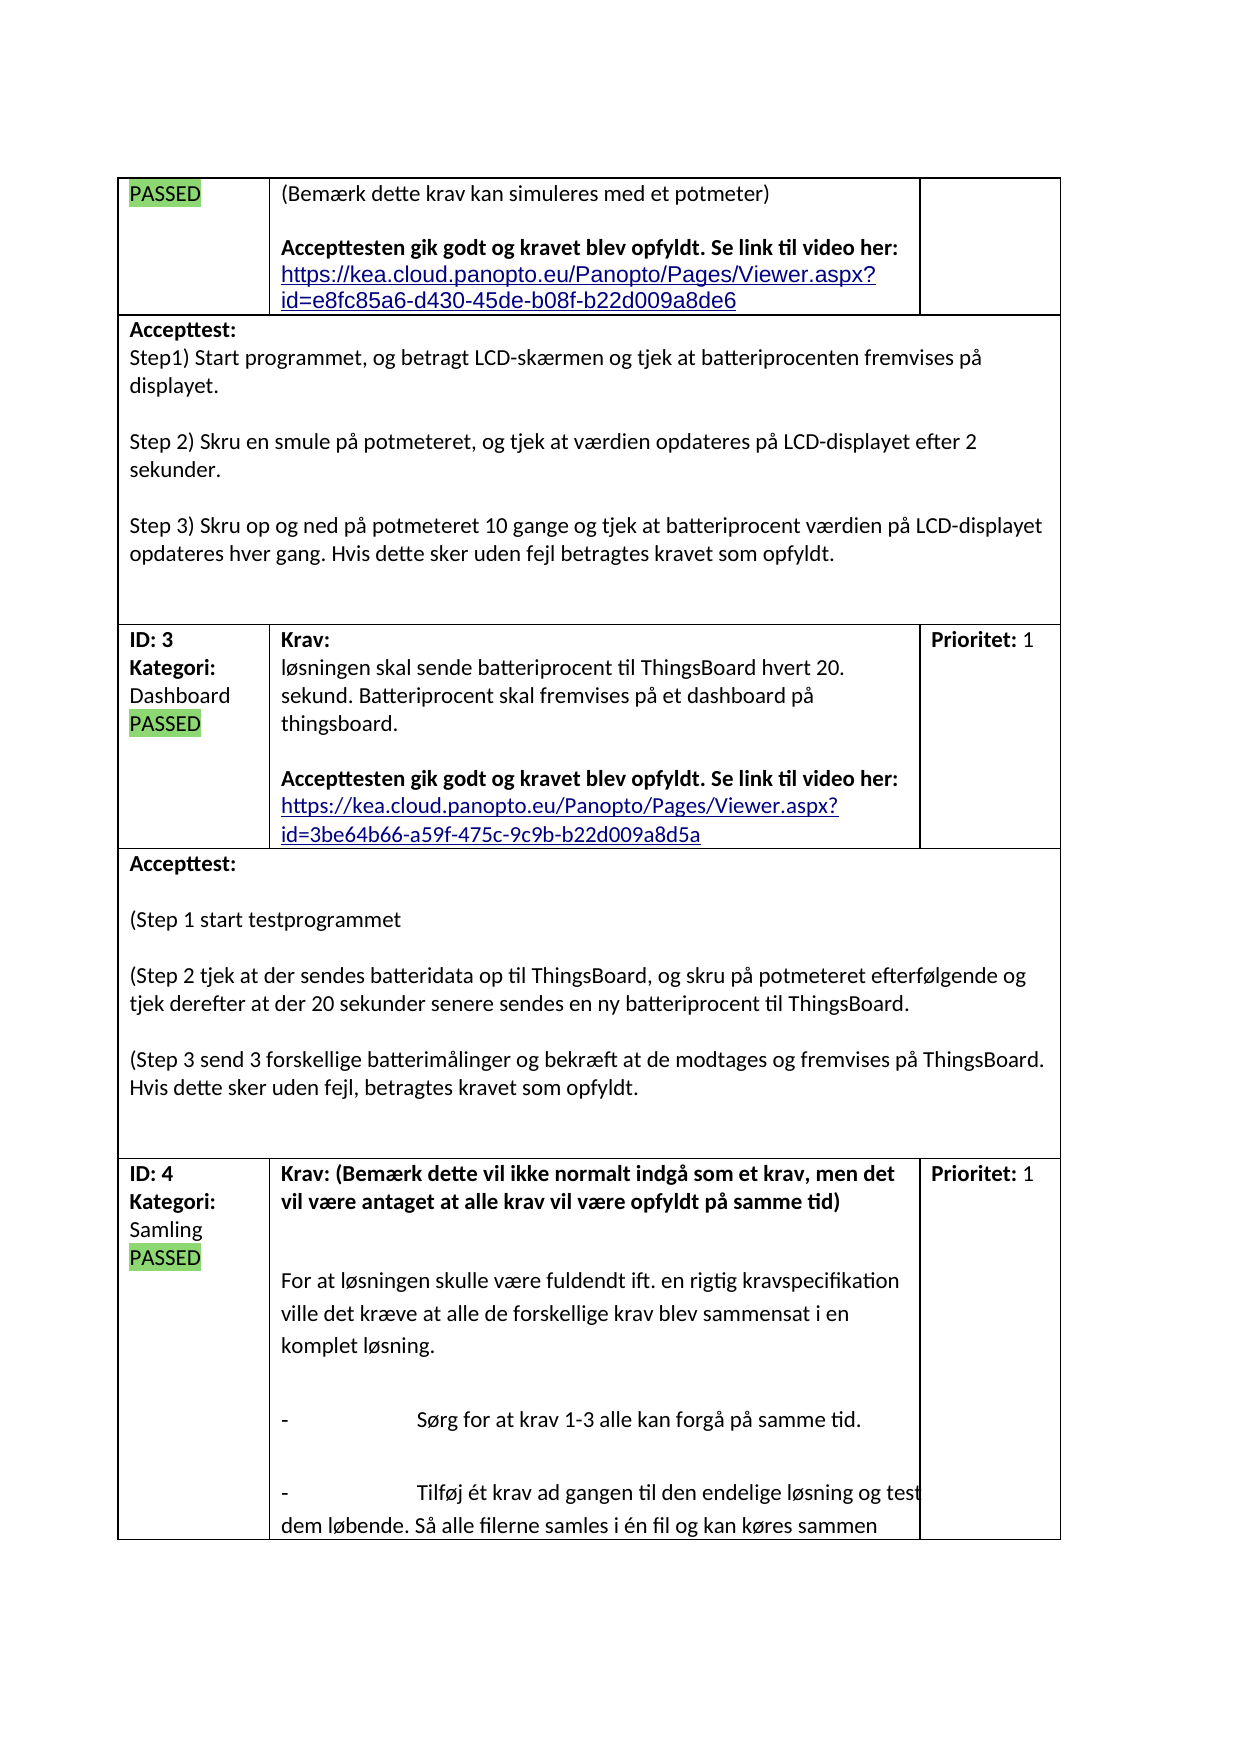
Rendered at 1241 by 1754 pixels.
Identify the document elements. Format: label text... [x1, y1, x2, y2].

table_cell Prioritet: 1 [921, 625, 1060, 848]
table_cell Accepttest: Step1) Start programmet, og betragt LCD-skærmen og tjek at batteriprocenten fremvises på displayet. Step 2) Skru en smule på potmeteret, og tjek at værdien opdateres på LCD-displayet efter 2 sekunder. Step 3) Skru op og ned på potmeteret 10 gange og tjek at batteriprocent værdien på LCD-displayet opdateres hver gang. Hvis dette sker uden fejl betragtes kravet som opfyldt. [119, 316, 1060, 624]
table_cell [921, 179, 1060, 314]
table_cell Krav: (Bemærk dette vil ikke normalt indgå som et krav, men det vil være antaget at alle krav vil være opfyldt på samme tid) For at løsningen skulle være fuldendt ift. en rigtig kravspecifikation ville det kræve at alle de forskellige krav blev sammensat i en komplet løsning. Sørg for at krav 1-3 alle kan forgå på samme tid. Tilføj ét krav ad gangen til den endelige løsning og test dem løbende. Så alle filerne samles i én fil og kan køres sammen [270, 1159, 919, 1539]
table_cell PASSED [119, 179, 269, 314]
table_cell Prioritet: 1 [921, 1159, 1060, 1539]
table_cell ID: 3 Kategori: Dashboard PASSED [119, 625, 269, 848]
table_cell (Bemærk dette krav kan simuleres med et potmeter) Accepttesten gik godt og kravet blev opfyldt. Se link til video her: https://kea.cloud.panopto.eu/Panopto/Pages/Viewer.aspx?id=e8fc85a6-d430-45de-b08f-b22d009a8de6 [270, 179, 919, 314]
table_cell ID: 4 Kategori: Samling PASSED [119, 1159, 269, 1539]
table_cell Accepttest: (Step 1 start testprogrammet (Step 2 tjek at der sendes batteridata op til ThingsBoard, og skru på potmeteret efterfølgende og tjek derefter at der 20 sekunder senere sendes en ny batteriprocent til ThingsBoard. (Step 3 send 3 forskellige batterimålinger og bekræft at de modtages og fremvises på ThingsBoard. Hvis dette sker uden fejl, betragtes kravet som opfyldt. [119, 849, 1060, 1157]
table_cell Krav: løsningen skal sende batteriprocent til ThingsBoard hvert 20. sekund. Batteriprocent skal fremvises på et dashboard på thingsboard. Accepttesten gik godt og kravet blev opfyldt. Se link til video her: https://kea.cloud.panopto.eu/Panopto/Pages/Viewer.aspx?id=3be64b66-a59f-475c-9c9b-b22d009a8d5a [270, 625, 919, 848]
